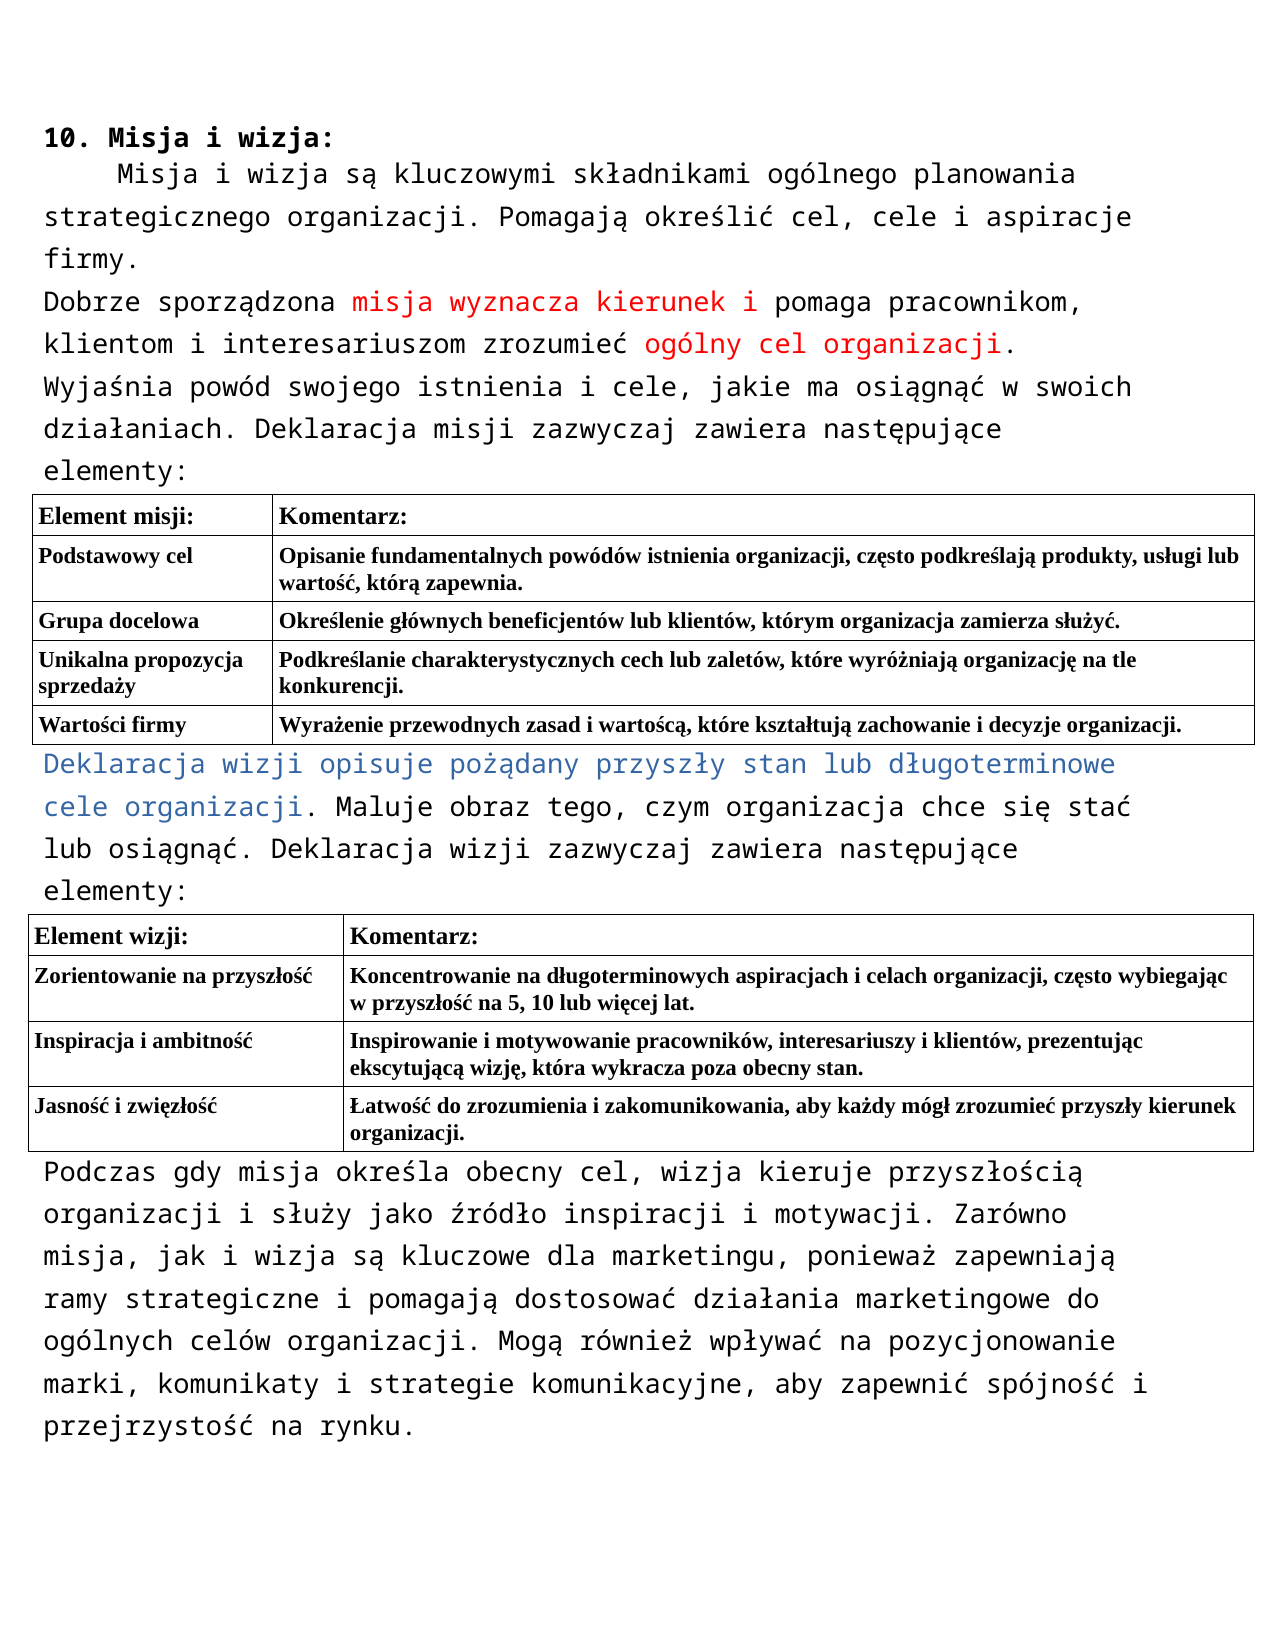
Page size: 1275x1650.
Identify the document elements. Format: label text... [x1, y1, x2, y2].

table_cell Unikalna propozycja sprzedaży [33, 641, 272, 705]
table_cell Wartości firmy [33, 706, 272, 743]
table_cell Grupa docelowa [33, 602, 272, 639]
table_header Element wizji: [29, 915, 343, 955]
table_cell Podkreślanie charakterystycznych cech lub zaletów, które wyróżniają organizację na tle konkurencji. [273, 641, 1254, 705]
table_cell Jasność i zwięzłość [29, 1087, 343, 1151]
table_header Komentarz: [344, 915, 1253, 955]
text Wyjaśnia powód swojego istnienia i cele, jakie ma osiągnąć w swoich działaniach. Deklaracja misji zazwyczaj zawiera następujące elementy: [43, 367, 1157, 489]
table_header Komentarz: [273, 495, 1254, 535]
text Deklaracja wizji opisuje pożądany przyszły stan lub długoterminowe cele organizacji. Maluje obraz tego, czym organizacja chce się stać lub osiągnąć. Deklaracja wizji zazwyczaj zawiera następujące elementy: [43, 745, 1157, 909]
text Dobrze sporządzona misja wyznacza kierunek i pomaga pracownikom, klientom i interesariuszom zrozumieć ogólny cel organizacji. [43, 282, 1157, 361]
table_cell Koncentrowanie na długoterminowych aspiracjach i celach organizacji, często wybiegając w przyszłość na 5, 10 lub więcej lat. [344, 956, 1253, 1021]
table_cell Inspirowanie i motywowanie pracowników, interesariuszy i klientów, prezentując ekscytującą wizję, która wykracza poza obecny stan. [344, 1022, 1253, 1086]
table_cell Opisanie fundamentalnych powódów istnienia organizacji, często podkreślają produkty, usługi lub wartość, którą zapewnia. [273, 536, 1254, 601]
text Podczas gdy misja określa obecny cel, wizja kieruje przyszłością organizacji i służy jako źródło inspiracji i motywacji. Zarówno misja, jak i wizja są kluczowe dla marketingu, ponieważ zapewniają ramy strategiczne i pomagają dostosować działania marketingowe do ogólnych celów organizacji. Mogą również wpływać na pozycjonowanie marki, komunikaty i strategie komunikacyjne, aby zapewnić spójność i przejrzystość na rynku. [43, 1152, 1157, 1443]
table_cell Zorientowanie na przyszłość [29, 956, 343, 1021]
subtitle 10. Misja i wizja: [43, 118, 1157, 155]
table_cell Łatwość do zrozumienia i zakomunikowania, aby każdy mógł zrozumieć przyszły kierunek organizacji. [344, 1087, 1253, 1151]
table_cell Podstawowy cel [33, 536, 272, 601]
table_header Element misji: [33, 495, 272, 535]
text Misja i wizja są kluczowymi składnikami ogólnego planowania strategicznego organizacji. Pomagają określić cel, cele i aspiracje firmy. [43, 155, 1157, 277]
table_cell Inspiracja i ambitność [29, 1022, 343, 1086]
table_cell Określenie głównych beneficjentów lub klientów, którym organizacja zamierza służyć. [273, 602, 1254, 639]
table_cell Wyrażenie przewodnych zasad i wartoścą, które kształtują zachowanie i decyzje organizacji. [273, 706, 1254, 743]
